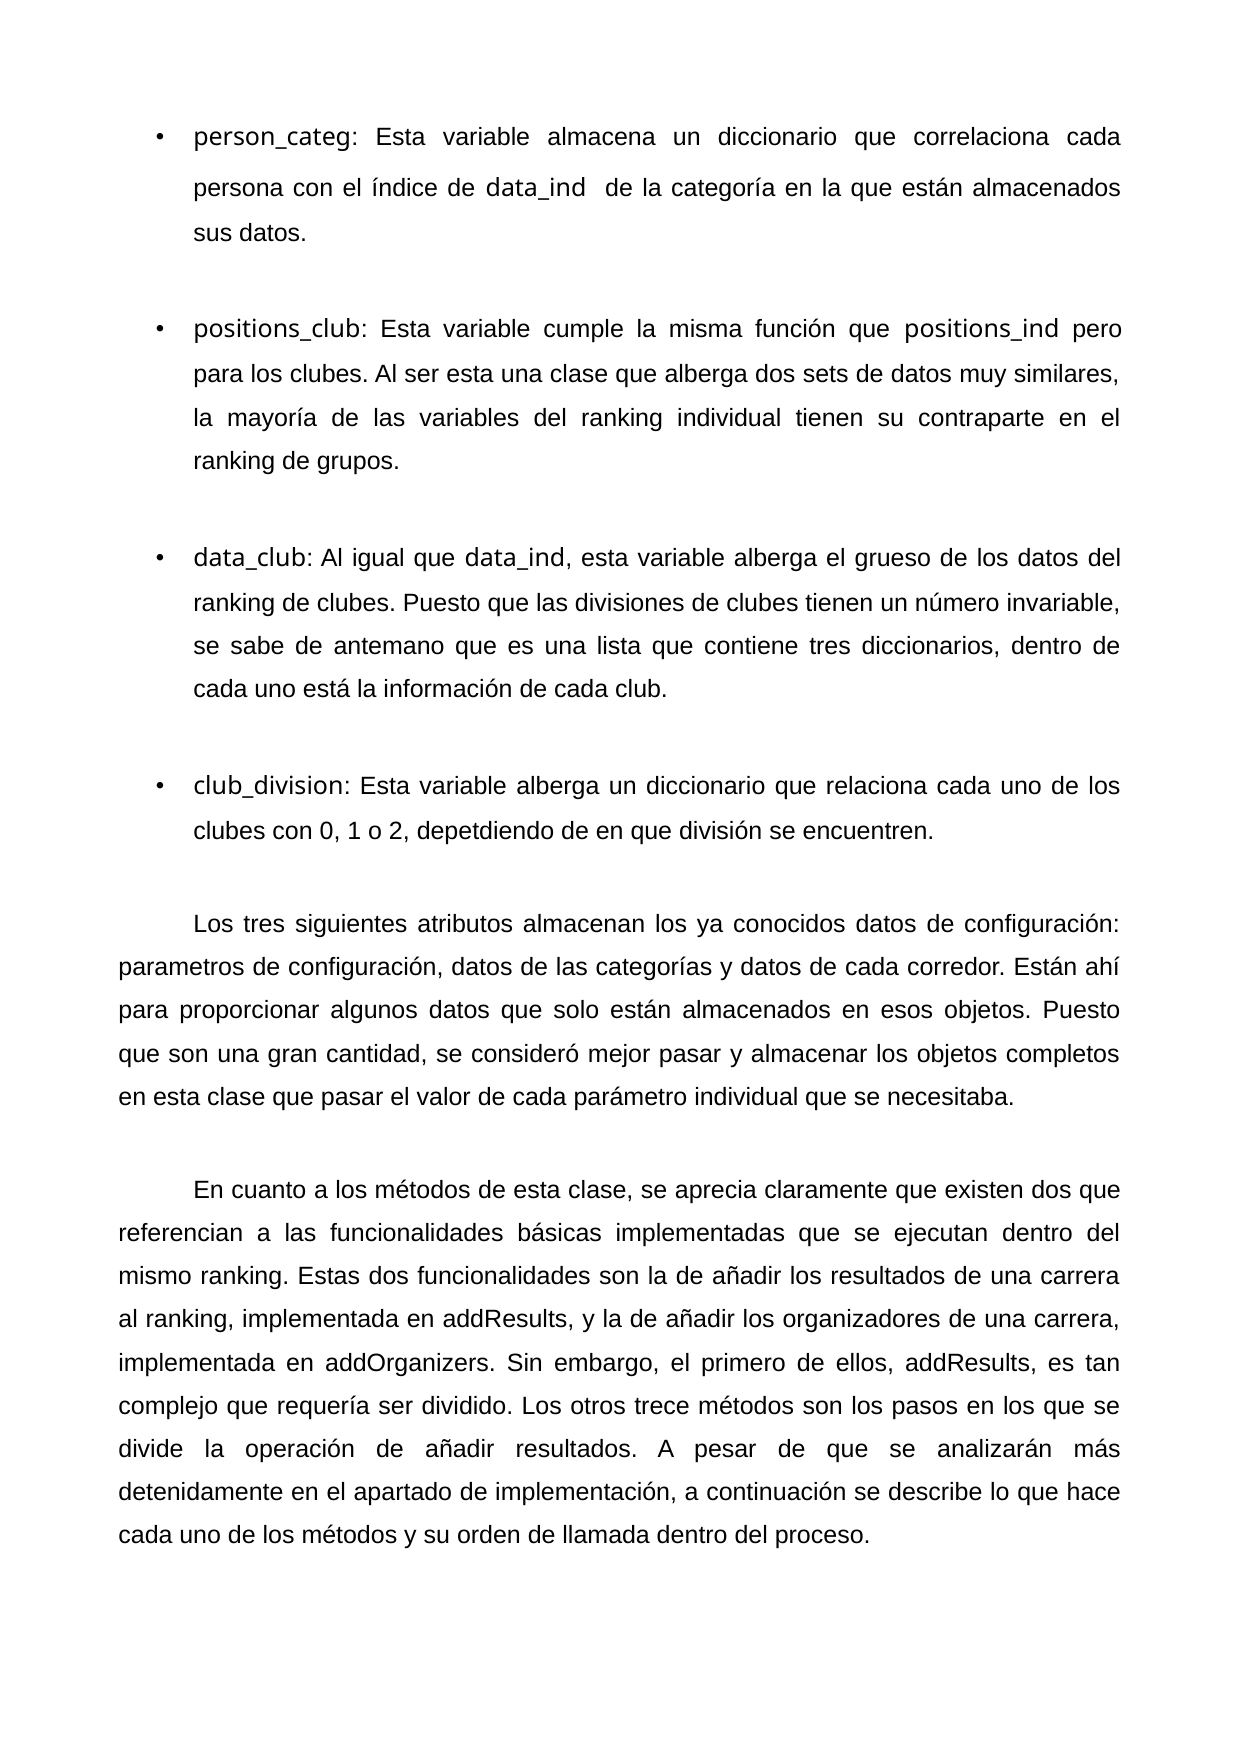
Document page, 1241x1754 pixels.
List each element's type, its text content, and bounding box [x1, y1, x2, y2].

list data_club: Al igual que data_ind, esta variable alberga el grueso de los datos del ranking de clubes. Puesto que las divisiones de clubes tienen un número invariable, se sabe de antemano que es una lista que contiene tres diccionarios, dentro de cada uno está la información de cada club. [156, 539, 1122, 703]
list positions_club: Esta variable cumple la misma función que positions_ind pero para los clubes. Al ser esta una clase que alberga dos sets de datos muy similares, la mayoría de las variables del ranking individual tienen su contraparte en el ranking de grupos. [156, 311, 1122, 474]
list person_categ: Esta variable almacena un diccionario que correlaciona cada persona con el índice de data_ind de la categoría en la que están almacenados sus datos. [156, 118, 1122, 246]
list club_division: Esta variable alberga un diccionario que relaciona cada uno de los clubes con 0, 1 o 2, depetdiendo de en que división se encuentren. [156, 767, 1122, 844]
text En cuanto a los métodos de esta clase, se aprecia claramente que existen dos que referencian a las funcionalidades básicas implementadas que se ejecutan dentro del mismo ranking. Estas dos funcionalidades son la de añadir los resultados de una carrera al ranking, implementada en addResults, y la de añadir los organizadores de una carrera, implementada en addOrganizers. Sin embargo, el primero de ellos, addResults, es tan complejo que requería ser dividido. Los otros trece métodos son los pasos en los que se divide la operación de añadir resultados. A pesar de que se analizarán más detenidamente en el apartado de implementación, a continuación se describe lo que hace cada uno de los métodos y su orden de llamada dentro del proceso. [118, 1175, 1122, 1549]
text Los tres siguientes atributos almacenan los ya conocidos datos de configuración: parametros de configuración, datos de las categorías y datos de cada corredor. Están ahí para proporcionar algunos datos que solo están almacenados en esos objetos. Puesto que son una gran cantidad, se consideró mejor pasar y almacenar los objetos completos en esta clase que pasar el valor de cada parámetro individual que se necesitaba. [118, 909, 1122, 1110]
